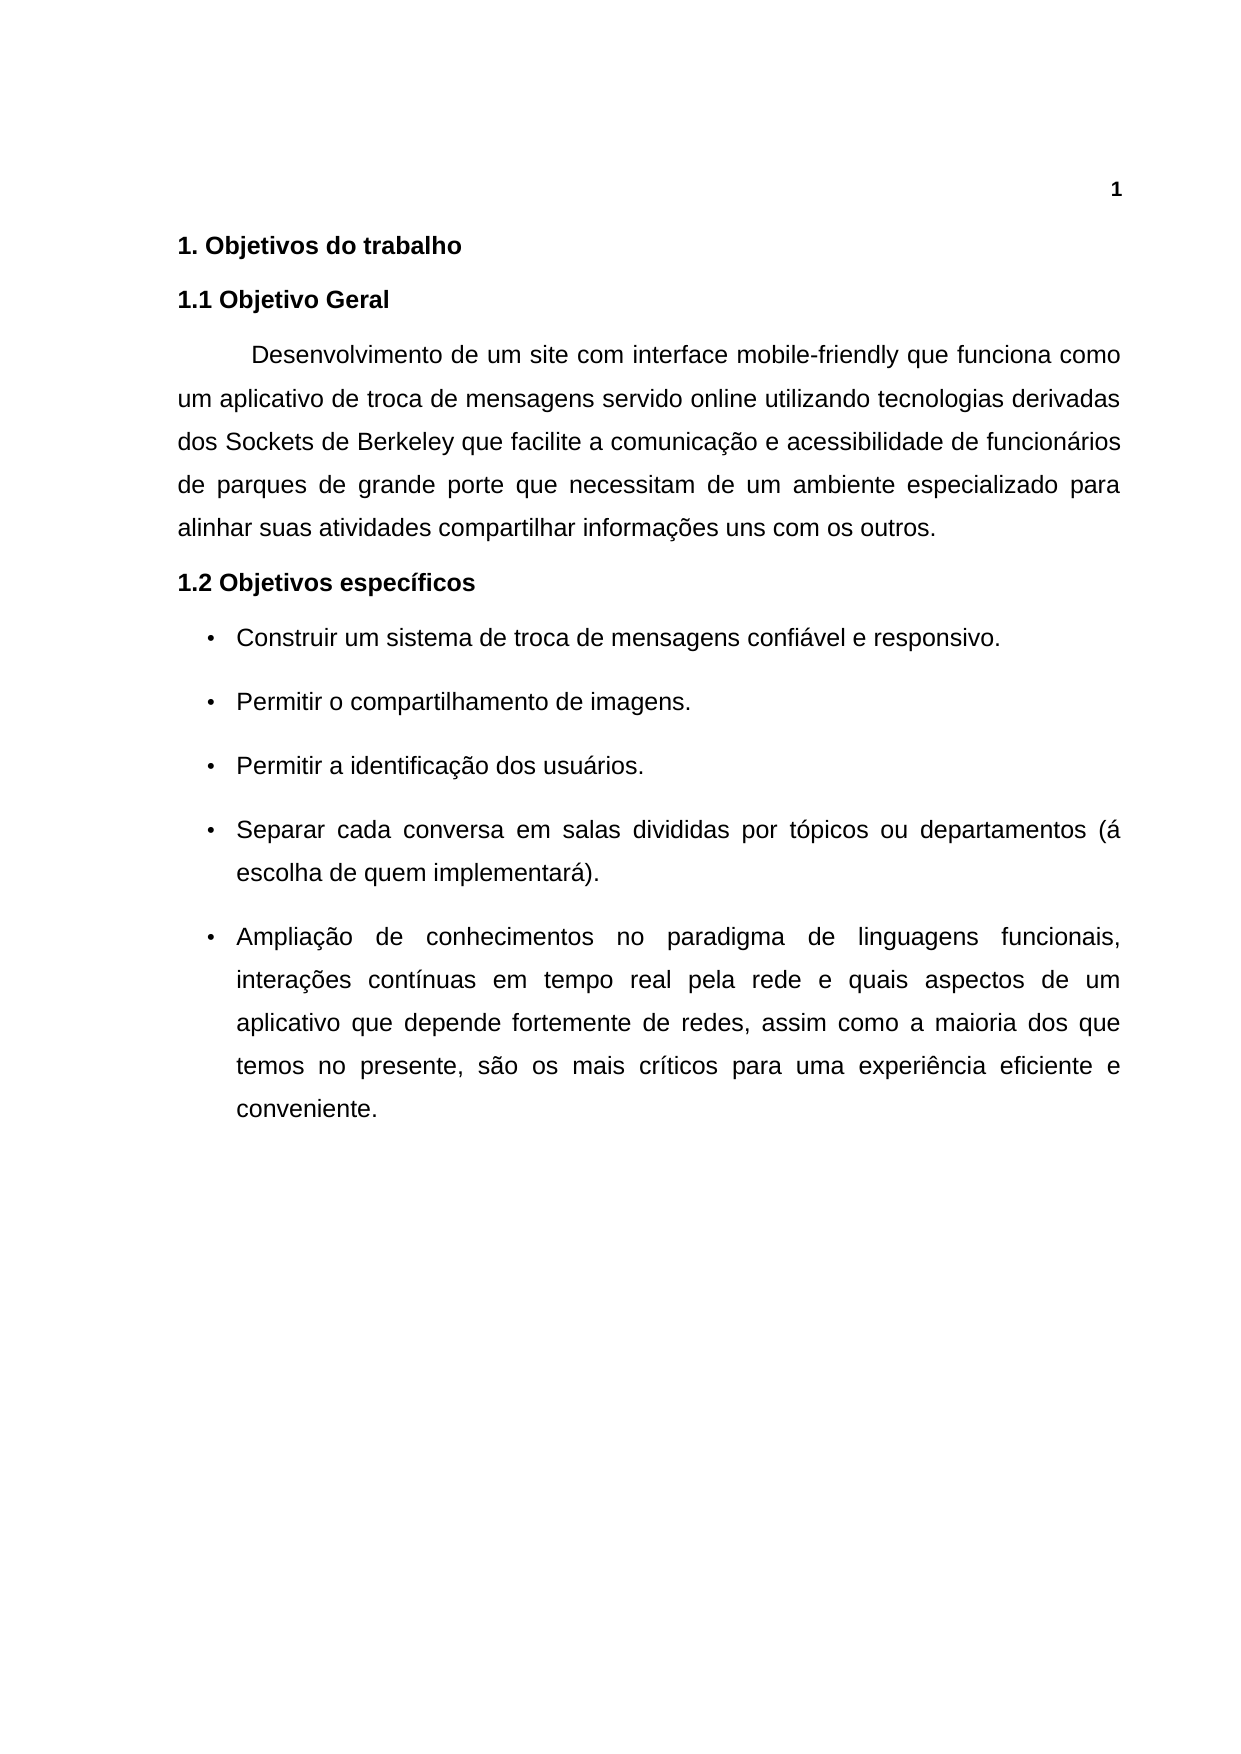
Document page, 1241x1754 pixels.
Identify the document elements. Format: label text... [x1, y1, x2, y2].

list Construir um sistema de troca de mensagens confiável e responsivo. [207, 623, 1122, 651]
subtitle 1. Objetivos do trabalho [177, 231, 1122, 259]
list Separar cada conversa em salas divididas por tópicos ou departamentos (á escolha de quem implementará). [207, 814, 1122, 886]
list Permitir o compartilhamento de imagens. [207, 687, 1122, 715]
text Desenvolvimento de um site com interface mobile-friendly que funciona como um aplicativo de troca de mensagens servido online utilizando tecnologias derivadas dos Sockets de Berkeley que facilite a comunicação e acessibilidade de funcionários de parques de grande porte que necessitam de um ambiente especializado para alinhar suas atividades compartilhar informações uns com os outros. [177, 340, 1122, 542]
subtitle 1.2 Objetivos específicos [177, 568, 1122, 597]
list Ampliação de conhecimentos no paradigma de linguagens funcionais, interações contínuas em tempo real pela rede e quais aspectos de um aplicativo que depende fortemente de redes, assim como a maioria dos que temos no presente, são os mais críticos para uma experiência eficiente e conveniente. [207, 922, 1122, 1123]
subtitle 1.1 Objetivo Geral [177, 286, 1122, 314]
list Permitir a identificação dos usuários. [207, 751, 1122, 779]
